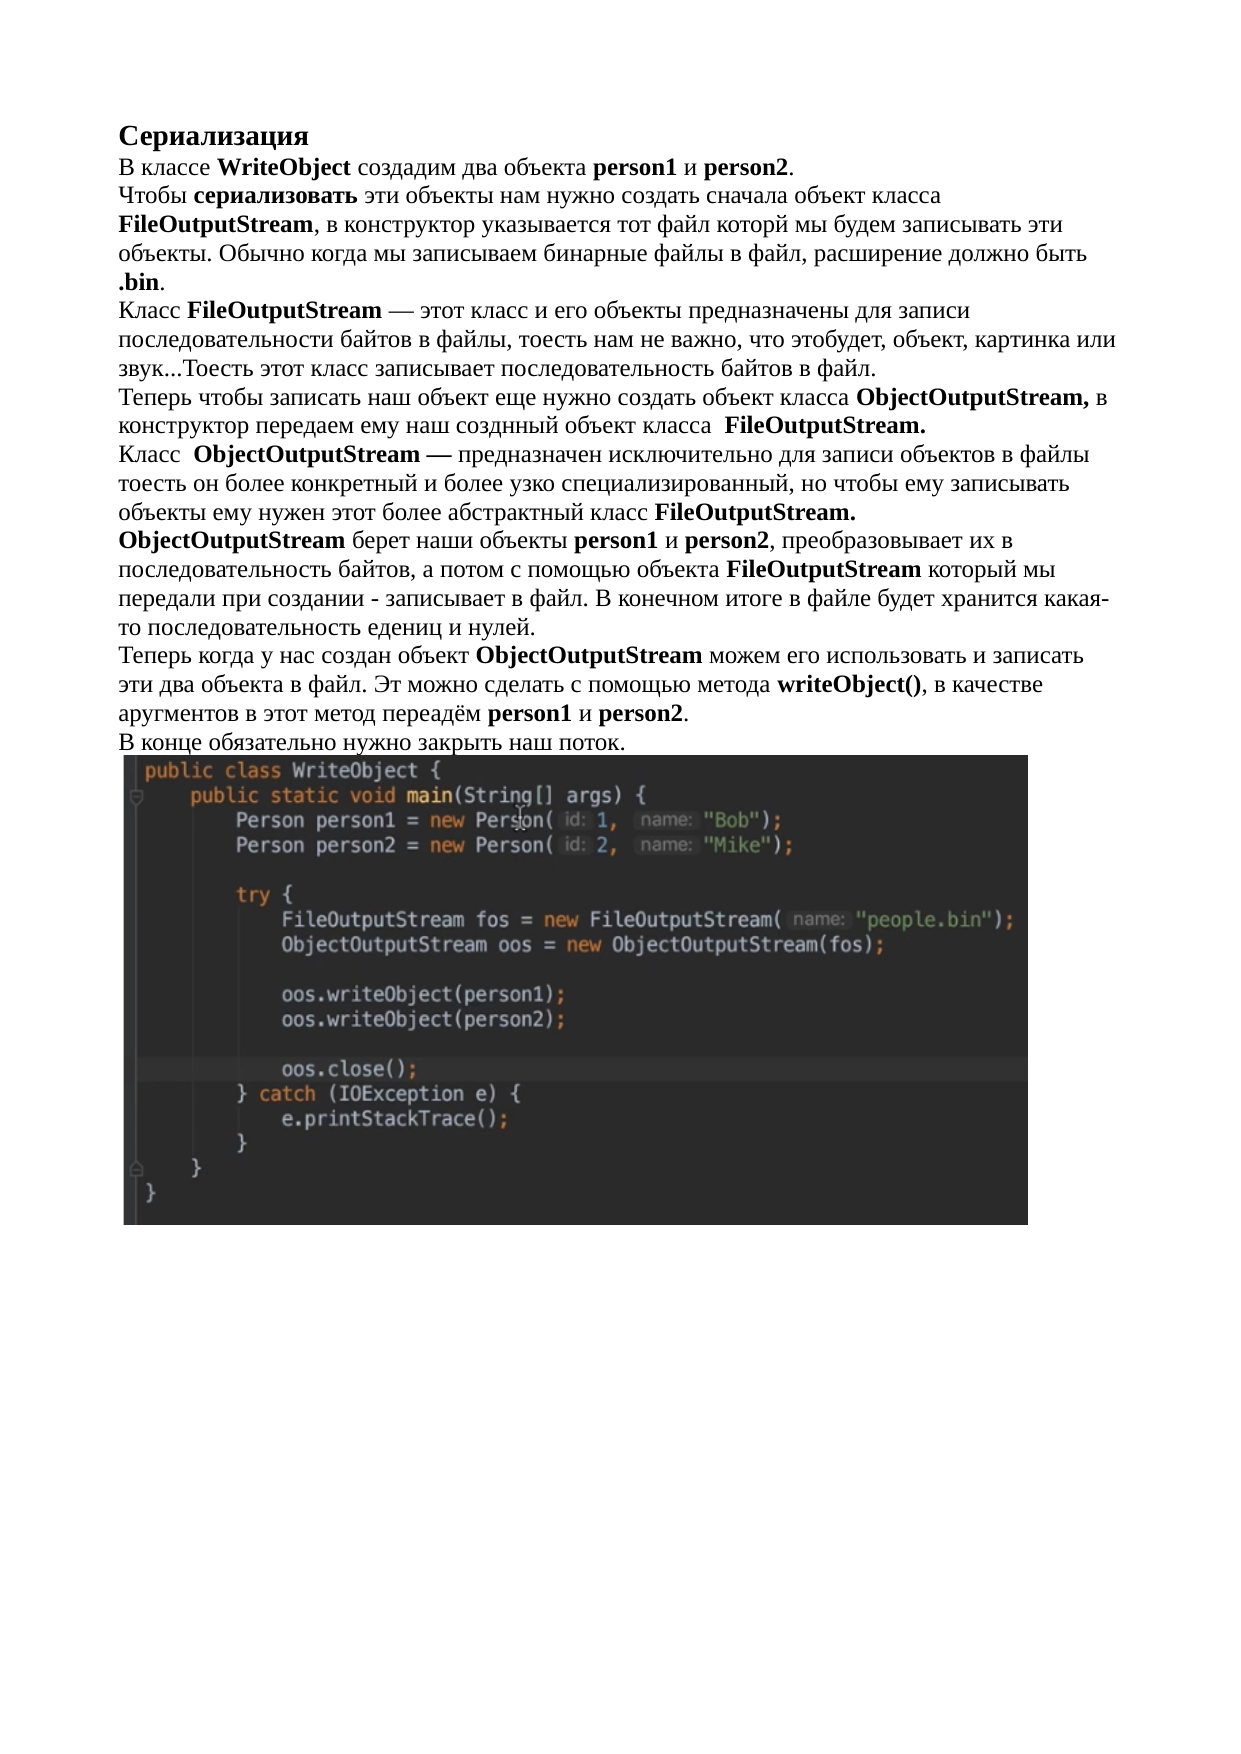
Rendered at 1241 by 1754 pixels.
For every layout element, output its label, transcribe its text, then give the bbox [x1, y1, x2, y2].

text Сериализация [118, 118, 1122, 152]
text Класс ObjectOutputStream — предназначен исключительно для записи объектов в файлы тоесть он более конкретный и более узко специализированный, но чтобы ему записывать объекты ему нужен этот более абстрактный класс FileOutputStream. [118, 439, 1122, 525]
text Чтобы сериализовать эти объекты нам нужно создать сначала объект класса FileOutputStream, в конструктор указывается тот файл которй мы будем записывать эти объекты. Обычно когда мы записываем бинарные файлы в файл, расширение должно быть .bin. [118, 180, 1122, 295]
text Теперь когда у нас создан объект ObjectOutputStream можем его использовать и записать эти два объекта в файл. Эт можно сделать с помощью метода writeObject(), в качестве аругментов в этот метод переадём person1 и person2. [118, 640, 1122, 727]
text Теперь чтобы записать наш объект еще нужно создать объект класса ObjectOutputStream, в конструктор передаем ему наш созднный объект класса FileOutputStream. [118, 382, 1122, 439]
text ObjectOutputStream берет наши объекты person1 и person2, преобразовывает их в последовательность байтов, а потом с помощью объекта FileOutputStream который мы передали при создании - записывает в файл. В конечном итоге в файле будет хранится какая-то последовательность едениц и нулей. [118, 525, 1122, 640]
text В конце обязательно нужно закрыть наш поток. [118, 727, 1122, 755]
text Класс FileOutputStream — этот класс и его объекты предназначены для записи последовательности байтов в файлы, тоесть нам не важно, что этобудет, объект, картинка или звук...Тоесть этот класс записывает последовательность байтов в файл. [118, 295, 1122, 382]
text В классе WriteObject создадим два объекта person1 и person2. [118, 152, 1122, 180]
picture [123, 755, 1028, 1225]
